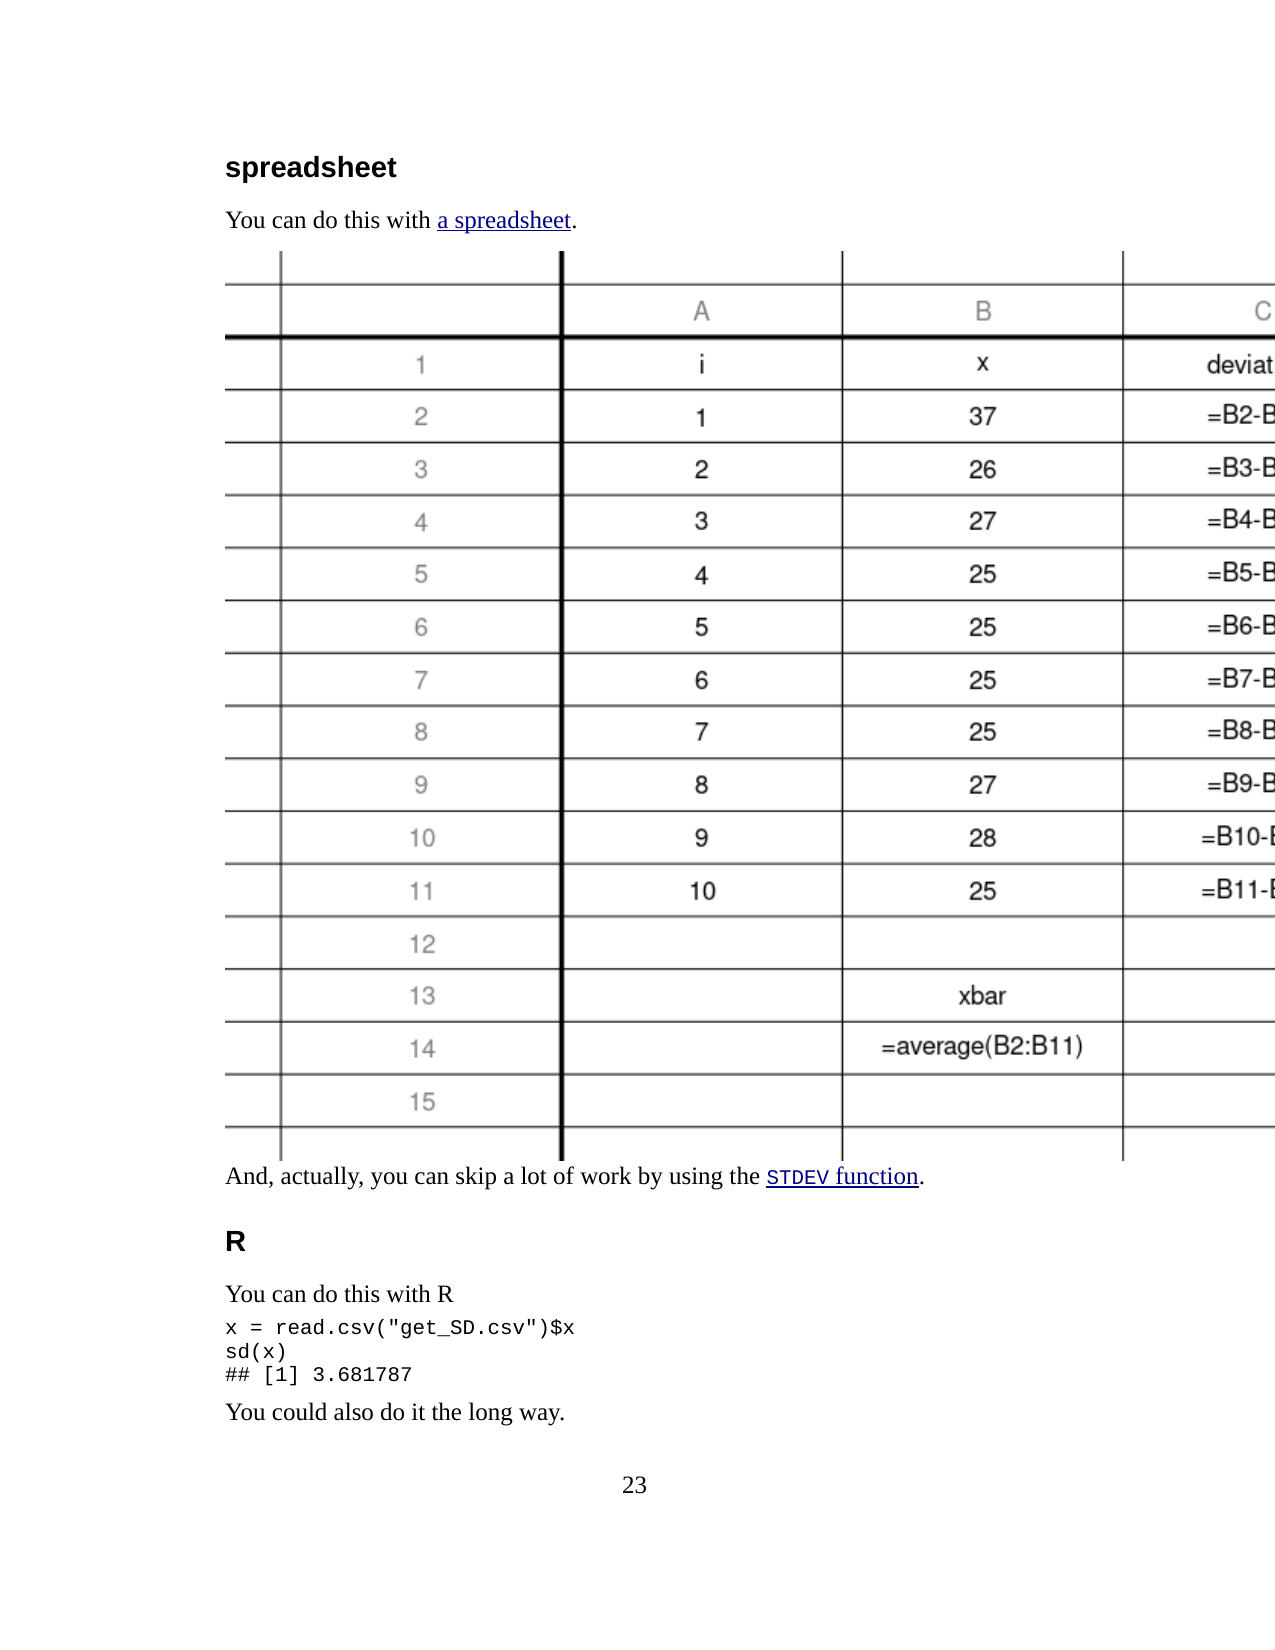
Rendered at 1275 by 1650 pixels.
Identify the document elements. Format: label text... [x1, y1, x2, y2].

list sd(x) [187, 1341, 1125, 1364]
list You can do this with R [187, 1279, 1125, 1308]
picture [225, 251, 1275, 1161]
list ## [1] 3.681787 [187, 1364, 1125, 1388]
list You could also do it the long way. [187, 1397, 1125, 1426]
list x = read.csv("get_SD.csv")$x [187, 1317, 1125, 1341]
subtitle R [187, 1224, 1125, 1258]
subtitle spreadsheet [187, 150, 1125, 183]
list You can do this with a spreadsheet. [187, 205, 1125, 234]
list And, actually, you can skip a lot of work by using the STDEV function. [187, 252, 1125, 1190]
